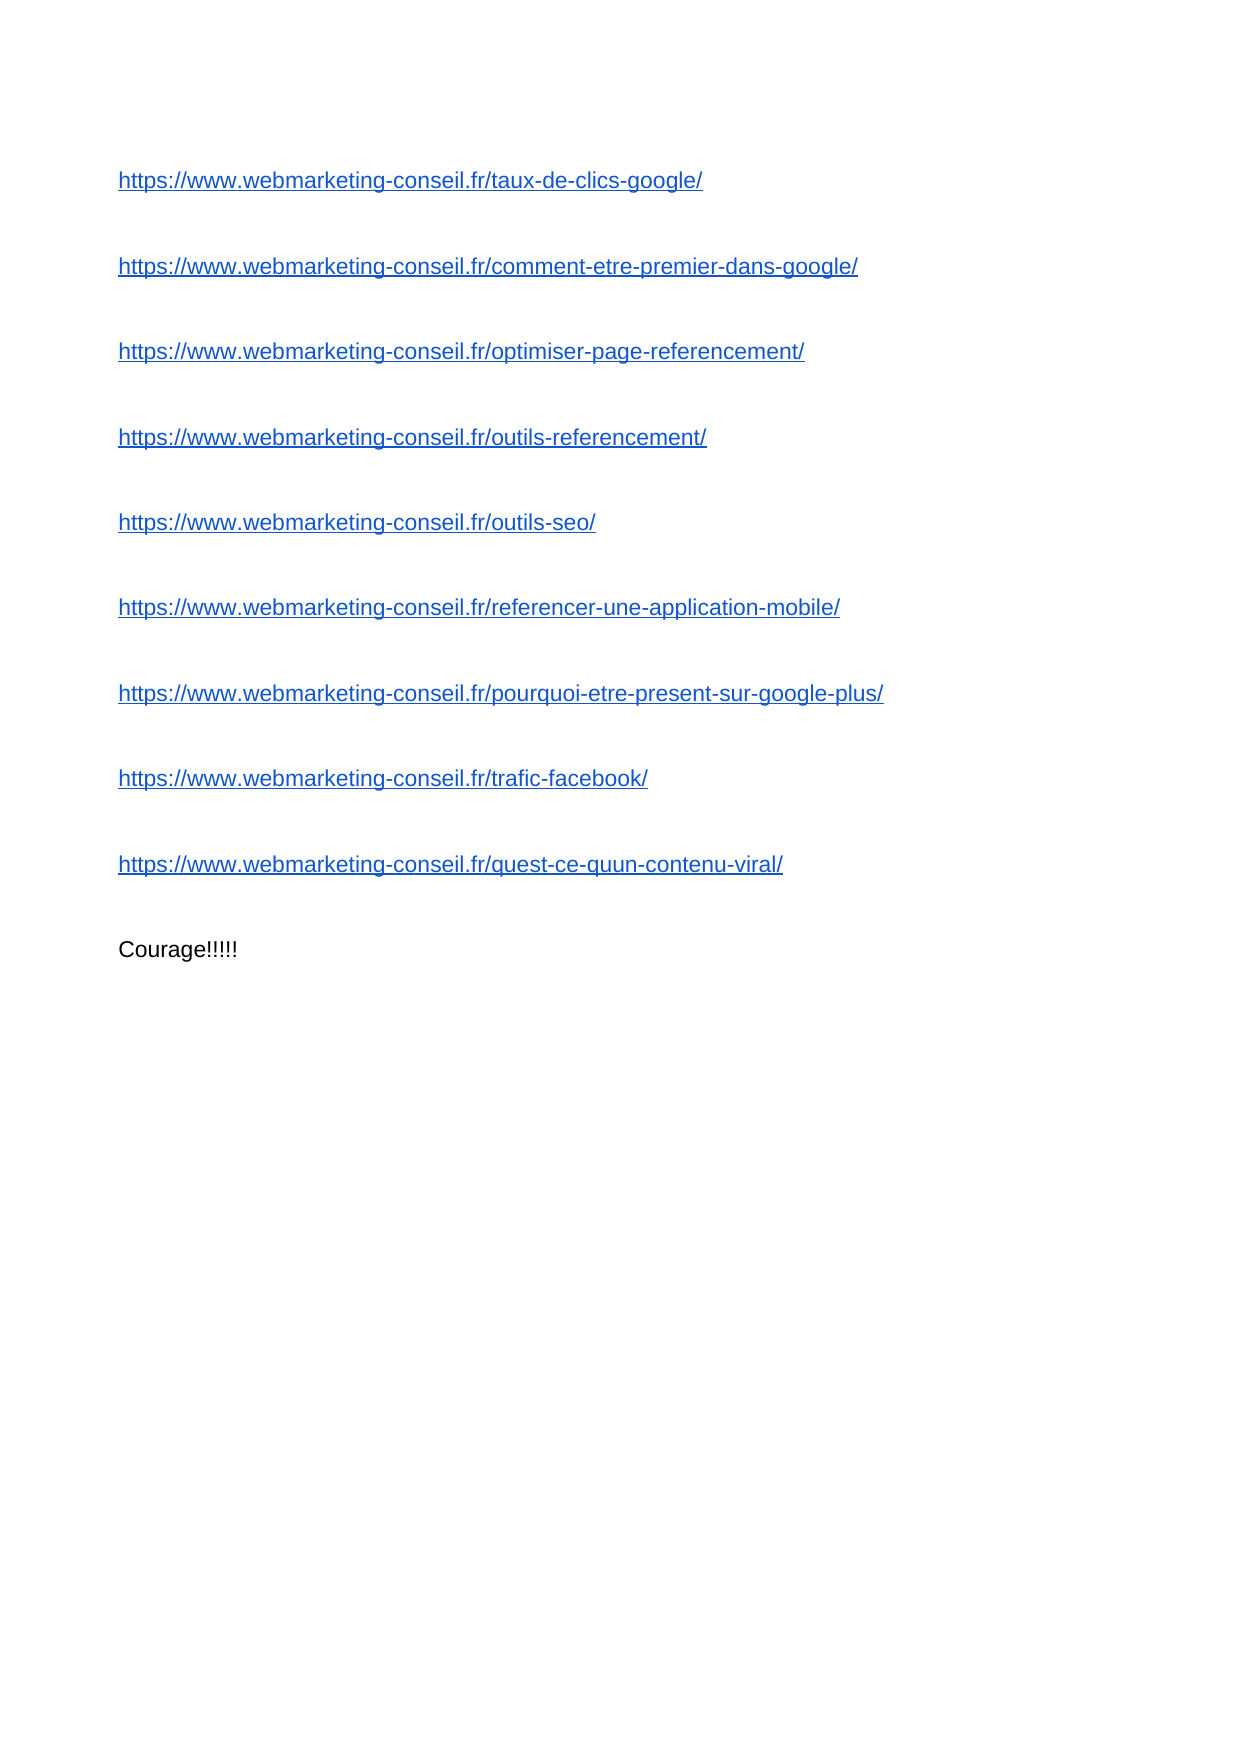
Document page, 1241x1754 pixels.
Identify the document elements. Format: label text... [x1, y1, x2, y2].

text https://www.webmarketing-conseil.fr/outils-seo/ [118, 509, 1122, 535]
text Courage!!!!! [118, 936, 1122, 962]
text https://www.webmarketing-conseil.fr/outils-referencement/ [118, 423, 1122, 450]
text https://www.webmarketing-conseil.fr/trafic-facebook/ [118, 765, 1122, 791]
text https://www.webmarketing-conseil.fr/comment-etre-premier-dans-google/ [118, 253, 1122, 279]
text https://www.webmarketing-conseil.fr/referencer-une-application-mobile/ [118, 594, 1122, 621]
text https://www.webmarketing-conseil.fr/taux-de-clics-google/ [118, 167, 1122, 193]
text https://www.webmarketing-conseil.fr/optimiser-page-referencement/ [118, 338, 1122, 364]
text https://www.webmarketing-conseil.fr/quest-ce-quun-contenu-viral/ [118, 851, 1122, 877]
text https://www.webmarketing-conseil.fr/pourquoi-etre-present-sur-google-plus/ [118, 680, 1122, 706]
